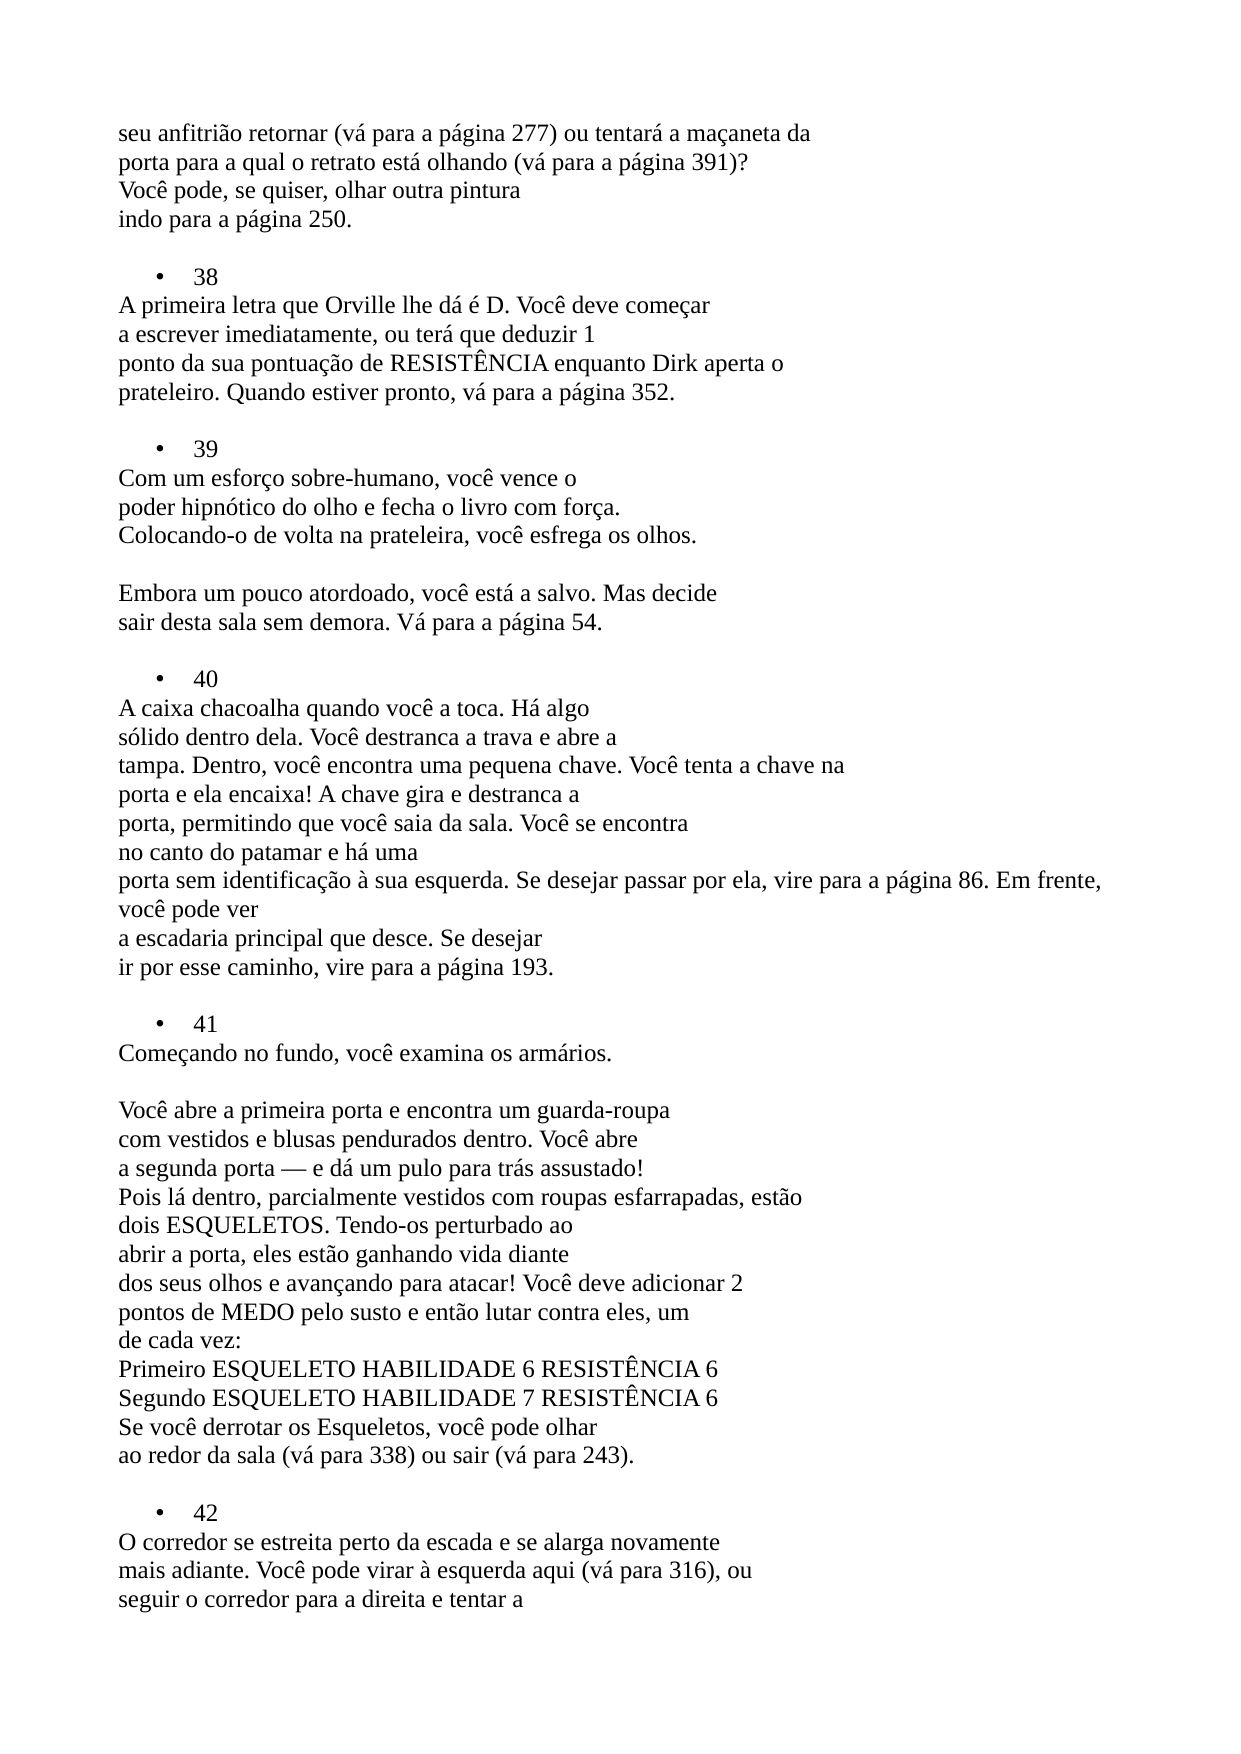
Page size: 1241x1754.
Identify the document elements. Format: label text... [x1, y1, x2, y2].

text sólido dentro dela. Você destranca a trava e abre a [118, 722, 1122, 751]
text com vestidos e blusas pendurados dentro. Você abre [118, 1124, 1122, 1153]
text ponto da sua pontuação de RESISTÊNCIA enquanto Dirk aperta o [118, 348, 1122, 377]
text ir por esse caminho, vire para a página 193. [118, 952, 1122, 981]
text A caixa chacoalha quando você a toca. Há algo [118, 693, 1122, 722]
text A primeira letra que Orville lhe dá é D. Você deve começar [118, 291, 1122, 319]
text Você abre a primeira porta e encontra um guarda-roupa [118, 1096, 1122, 1124]
text Embora um pouco atordoado, você está a salvo. Mas decide [118, 578, 1122, 607]
text pontos de MEDO pelo susto e então lutar contra eles, um [118, 1297, 1122, 1326]
text Com um esforço sobre-humano, você vence o [118, 463, 1122, 492]
text porta e ela encaixa! A chave gira e destranca a [118, 779, 1122, 808]
text de cada vez: [118, 1326, 1122, 1354]
text Primeiro ESQUELETO HABILIDADE 6 RESISTÊNCIA 6 [118, 1354, 1122, 1383]
list 42 [156, 1498, 1122, 1527]
text seu anfitrião retornar (vá para a página 277) ou tentará a maçaneta da [118, 118, 1122, 147]
text dos seus olhos e avançando para atacar! Você deve adicionar 2 [118, 1268, 1122, 1297]
text abrir a porta, eles estão ganhando vida diante [118, 1239, 1122, 1268]
text Se você derrotar os Esqueletos, você pode olhar [118, 1412, 1122, 1441]
text sair desta sala sem demora. Vá para a página 54. [118, 607, 1122, 636]
list 41 [156, 1009, 1122, 1038]
text a escrever imediatamente, ou terá que deduzir 1 [118, 319, 1122, 348]
text dois ESQUELETOS. Tendo-os perturbado ao [118, 1211, 1122, 1239]
text seguir o corredor para a direita e tentar a [118, 1584, 1122, 1613]
text porta sem identificação à sua esquerda. Se desejar passar por ela, vire para a página 86. Em frente, você pode ver [118, 866, 1122, 923]
text porta, permitindo que você saia da sala. Você se encontra [118, 808, 1122, 837]
text poder hipnótico do olho e fecha o livro com força. [118, 492, 1122, 521]
text Pois lá dentro, parcialmente vestidos com roupas esfarrapadas, estão [118, 1182, 1122, 1211]
text Colocando-o de volta na prateleira, você esfrega os olhos. [118, 521, 1122, 549]
text a segunda porta — e dá um pulo para trás assustado! [118, 1153, 1122, 1182]
text tampa. Dentro, você encontra uma pequena chave. Você tenta a chave na [118, 751, 1122, 779]
text Segundo ESQUELETO HABILIDADE 7 RESISTÊNCIA 6 [118, 1383, 1122, 1412]
text no canto do patamar e há uma [118, 837, 1122, 866]
text prateleiro. Quando estiver pronto, vá para a página 352. [118, 377, 1122, 406]
list 38 [156, 262, 1122, 291]
text Você pode, se quiser, olhar outra pintura [118, 176, 1122, 204]
text a escadaria principal que desce. Se desejar [118, 923, 1122, 952]
list 39 [156, 434, 1122, 463]
text ao redor da sala (vá para 338) ou sair (vá para 243). [118, 1441, 1122, 1469]
list 40 [156, 664, 1122, 693]
text indo para a página 250. [118, 204, 1122, 233]
text Começando no fundo, você examina os armários. [118, 1038, 1122, 1067]
text mais adiante. Você pode virar à esquerda aqui (vá para 316), ou [118, 1556, 1122, 1584]
text porta para a qual o retrato está olhando (vá para a página 391)? [118, 147, 1122, 176]
text O corredor se estreita perto da escada e se alarga novamente [118, 1527, 1122, 1556]
